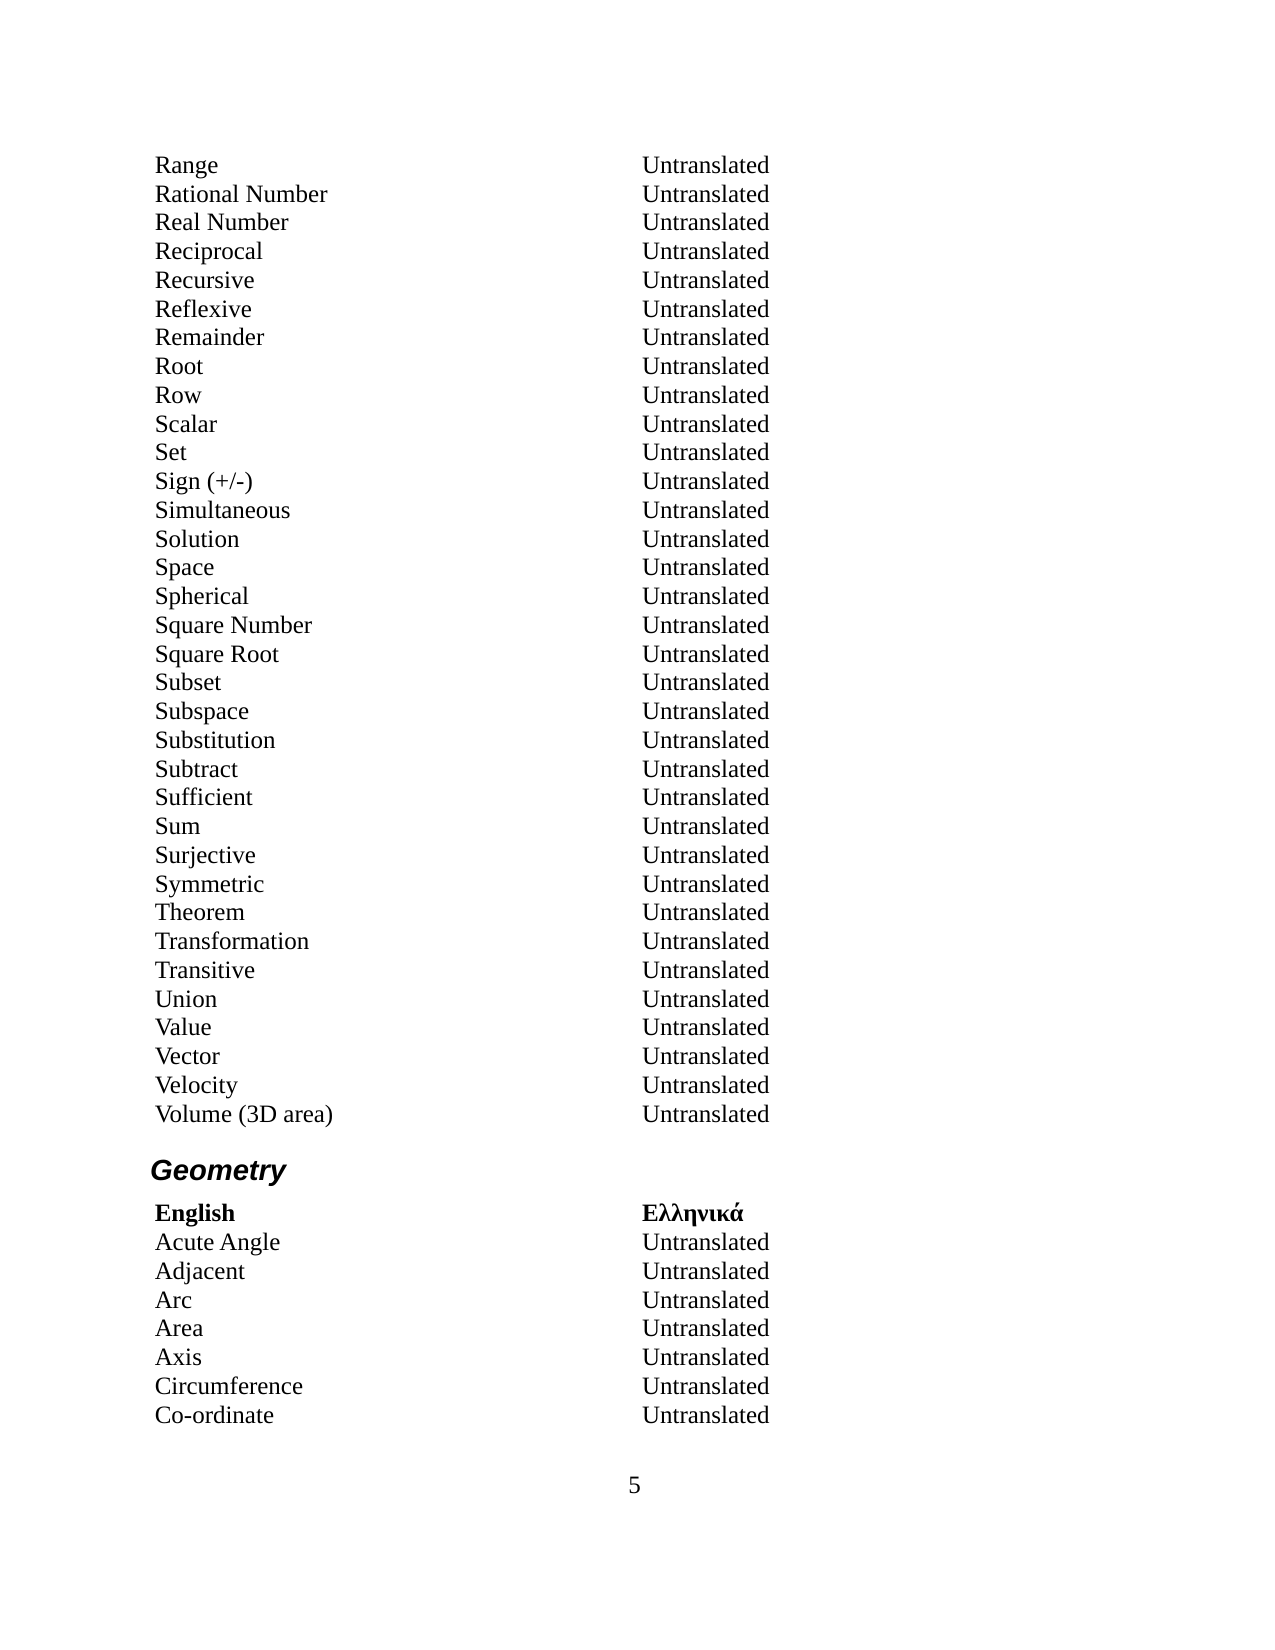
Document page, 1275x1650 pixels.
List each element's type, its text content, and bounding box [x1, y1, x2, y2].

table_cell Simultaneous [150, 495, 637, 524]
table_cell Transitive [150, 955, 637, 984]
table_cell Untranslated [638, 380, 1125, 409]
table_cell Untranslated [638, 1041, 1125, 1070]
table_cell Substitution [150, 725, 637, 754]
table_cell Reflexive [150, 294, 637, 322]
table_cell Untranslated [638, 179, 1125, 207]
table_cell Untranslated [638, 1342, 1125, 1371]
table_cell Untranslated [638, 754, 1125, 782]
table_cell Theorem [150, 898, 637, 926]
table_header Ελληνικά [638, 1199, 1125, 1227]
table_cell Untranslated [638, 811, 1125, 840]
table_cell Acute Angle [150, 1227, 637, 1256]
table_cell Rational Number [150, 179, 637, 207]
table_cell Symmetric [150, 869, 637, 897]
table_cell Sum [150, 811, 637, 840]
table_cell Untranslated [638, 265, 1125, 294]
table_cell Transformation [150, 926, 637, 955]
table_cell Recursive [150, 265, 637, 294]
table_cell Row [150, 380, 637, 409]
table_cell Untranslated [638, 1227, 1125, 1256]
table_cell Velocity [150, 1070, 637, 1099]
table_cell Untranslated [638, 610, 1125, 639]
table_cell Adjacent [150, 1256, 637, 1285]
table_cell Sufficient [150, 783, 637, 811]
table_cell Area [150, 1314, 637, 1342]
table_cell Untranslated [638, 668, 1125, 696]
table_cell Circumference [150, 1371, 637, 1400]
table_cell Untranslated [638, 351, 1125, 380]
table_cell Untranslated [638, 236, 1125, 265]
table_cell Square Number [150, 610, 637, 639]
table_cell Untranslated [638, 1371, 1125, 1400]
table_cell Untranslated [638, 466, 1125, 495]
table_cell Untranslated [638, 696, 1125, 725]
table_cell Untranslated [638, 725, 1125, 754]
table_cell Subset [150, 668, 637, 696]
table_cell Surjective [150, 840, 637, 869]
table_cell Arc [150, 1285, 637, 1313]
subtitle Geometry [150, 1152, 1125, 1186]
table_cell Untranslated [638, 1400, 1125, 1428]
table_cell Solution [150, 524, 637, 552]
table_cell Untranslated [638, 524, 1125, 552]
table_cell Untranslated [638, 294, 1125, 322]
table_cell Untranslated [638, 926, 1125, 955]
table_cell Untranslated [638, 869, 1125, 897]
table_cell Untranslated [638, 1285, 1125, 1313]
table_cell Reciprocal [150, 236, 637, 265]
table_cell Spherical [150, 581, 637, 610]
table_cell Untranslated [638, 1256, 1125, 1285]
table_cell Untranslated [638, 150, 1125, 179]
table_cell Untranslated [638, 581, 1125, 610]
table_cell Axis [150, 1342, 637, 1371]
table_cell Untranslated [638, 553, 1125, 581]
table_cell Set [150, 438, 637, 466]
table_cell Real Number [150, 208, 637, 236]
table_cell Co-ordinate [150, 1400, 637, 1428]
table_cell Untranslated [638, 955, 1125, 984]
table_cell Untranslated [638, 840, 1125, 869]
table_cell Untranslated [638, 1013, 1125, 1041]
table_cell Untranslated [638, 984, 1125, 1012]
table_cell Untranslated [638, 495, 1125, 524]
table_cell Vector [150, 1041, 637, 1070]
table_cell Space [150, 553, 637, 581]
table_cell Untranslated [638, 1099, 1125, 1127]
table_cell Volume (3D area) [150, 1099, 637, 1127]
table_header English [150, 1199, 637, 1227]
table_cell Untranslated [638, 1070, 1125, 1099]
table_cell Untranslated [638, 898, 1125, 926]
table_cell Remainder [150, 323, 637, 351]
table_cell Untranslated [638, 438, 1125, 466]
table_cell Untranslated [638, 323, 1125, 351]
table_cell Scalar [150, 409, 637, 437]
table_cell Untranslated [638, 208, 1125, 236]
table_cell Union [150, 984, 637, 1012]
table_cell Untranslated [638, 639, 1125, 667]
table_cell Untranslated [638, 783, 1125, 811]
table_cell Subspace [150, 696, 637, 725]
table_cell Root [150, 351, 637, 380]
table_cell Square Root [150, 639, 637, 667]
table_cell Sign (+/-) [150, 466, 637, 495]
table_cell Range [150, 150, 637, 179]
table_cell Value [150, 1013, 637, 1041]
table_cell Subtract [150, 754, 637, 782]
table_cell Untranslated [638, 1314, 1125, 1342]
table_cell Untranslated [638, 409, 1125, 437]
